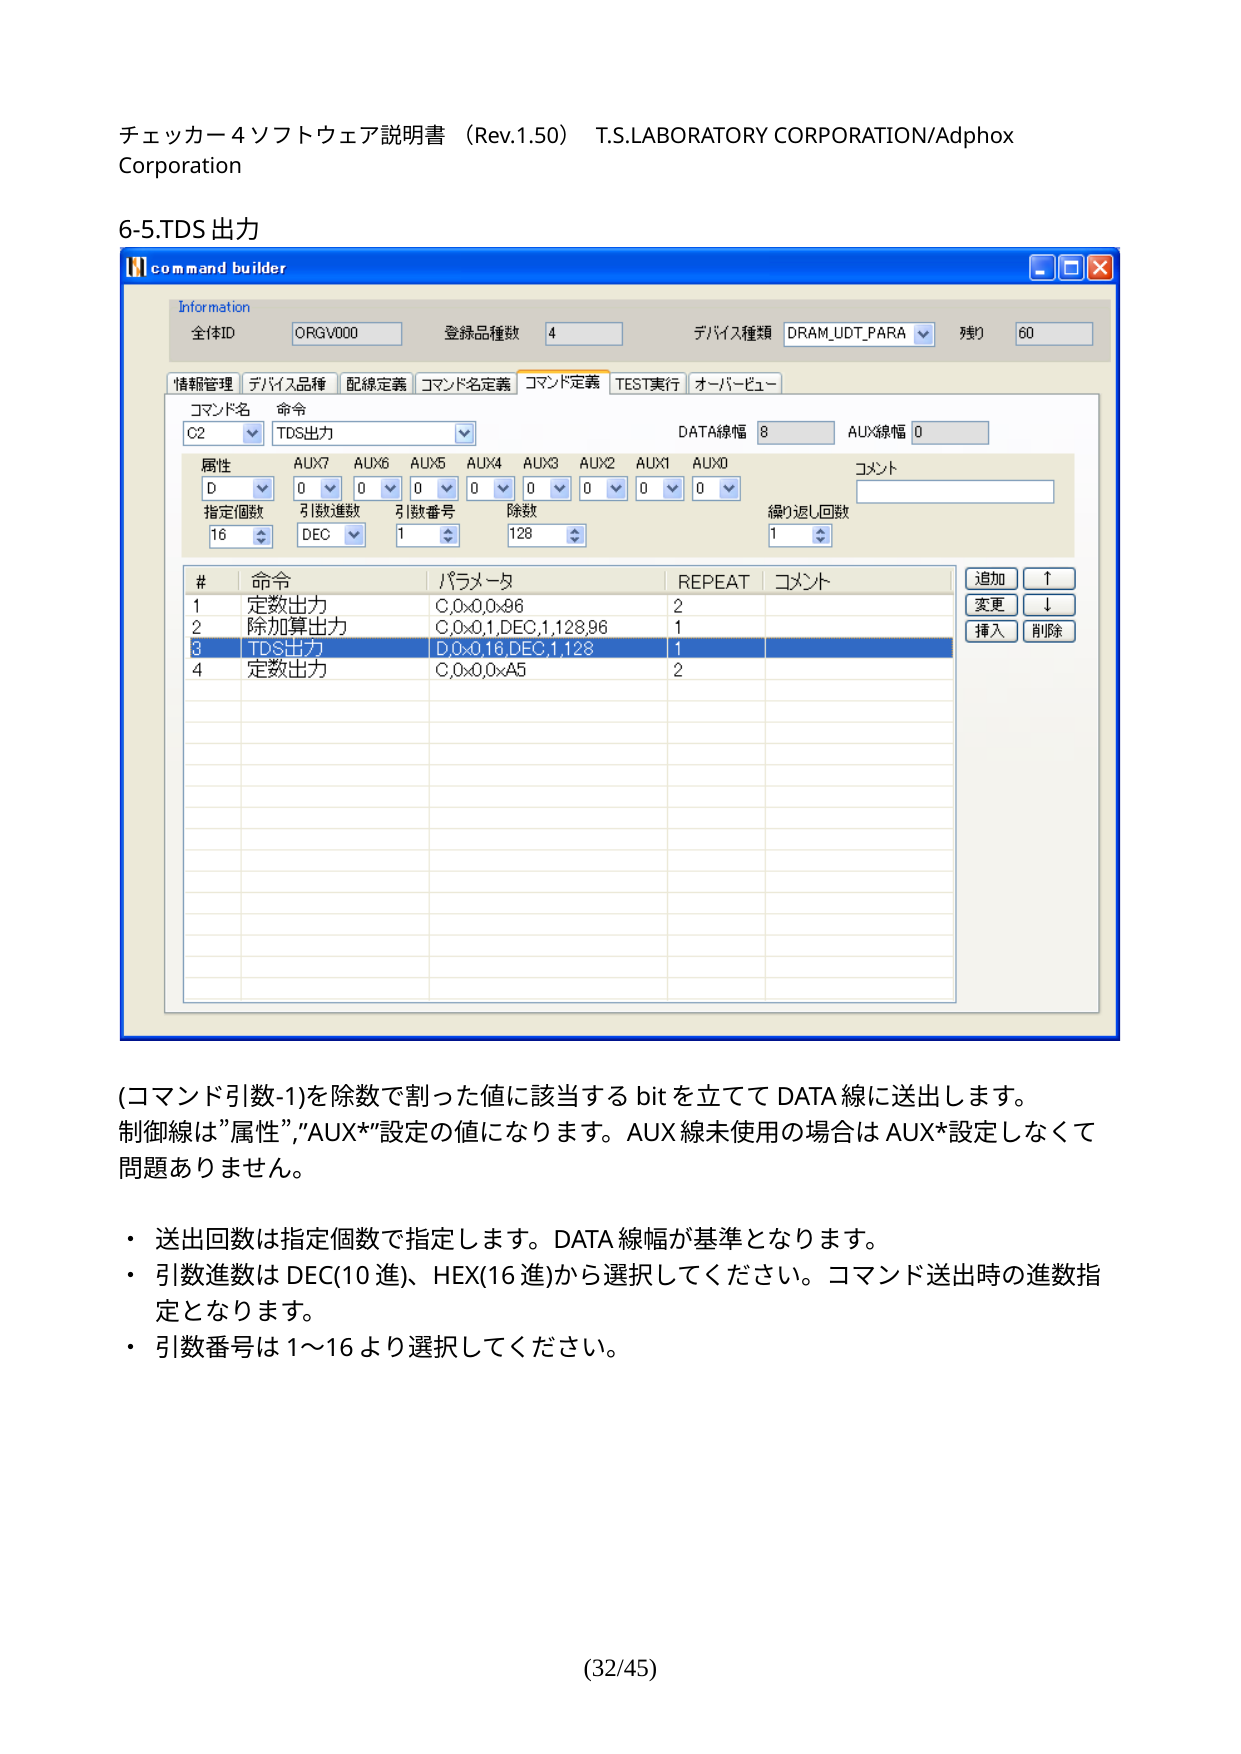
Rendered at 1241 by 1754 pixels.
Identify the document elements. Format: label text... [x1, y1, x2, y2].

list 送出回数は指定個数で指定します。DATA線幅が基準となります。 [118, 1219, 1122, 1255]
text 6-5.TDS出力 [118, 209, 1122, 246]
picture [119, 247, 1121, 1041]
text 制御線は”属性”,”AUX*”設定の値になります。AUX線未使用の場合はAUX*設定しなくて問題ありません。 [118, 1112, 1122, 1185]
text (コマンド引数-1)を除数で割った値に該当するbitを立ててDATA線に送出します。 [118, 1076, 1122, 1112]
list 引数番号は1～16より選択してください。 [118, 1328, 1122, 1364]
list 引数進数はDEC(10進)、HEX(16進)から選択してください。コマンド送出時の進数指定となります。 [118, 1255, 1122, 1328]
